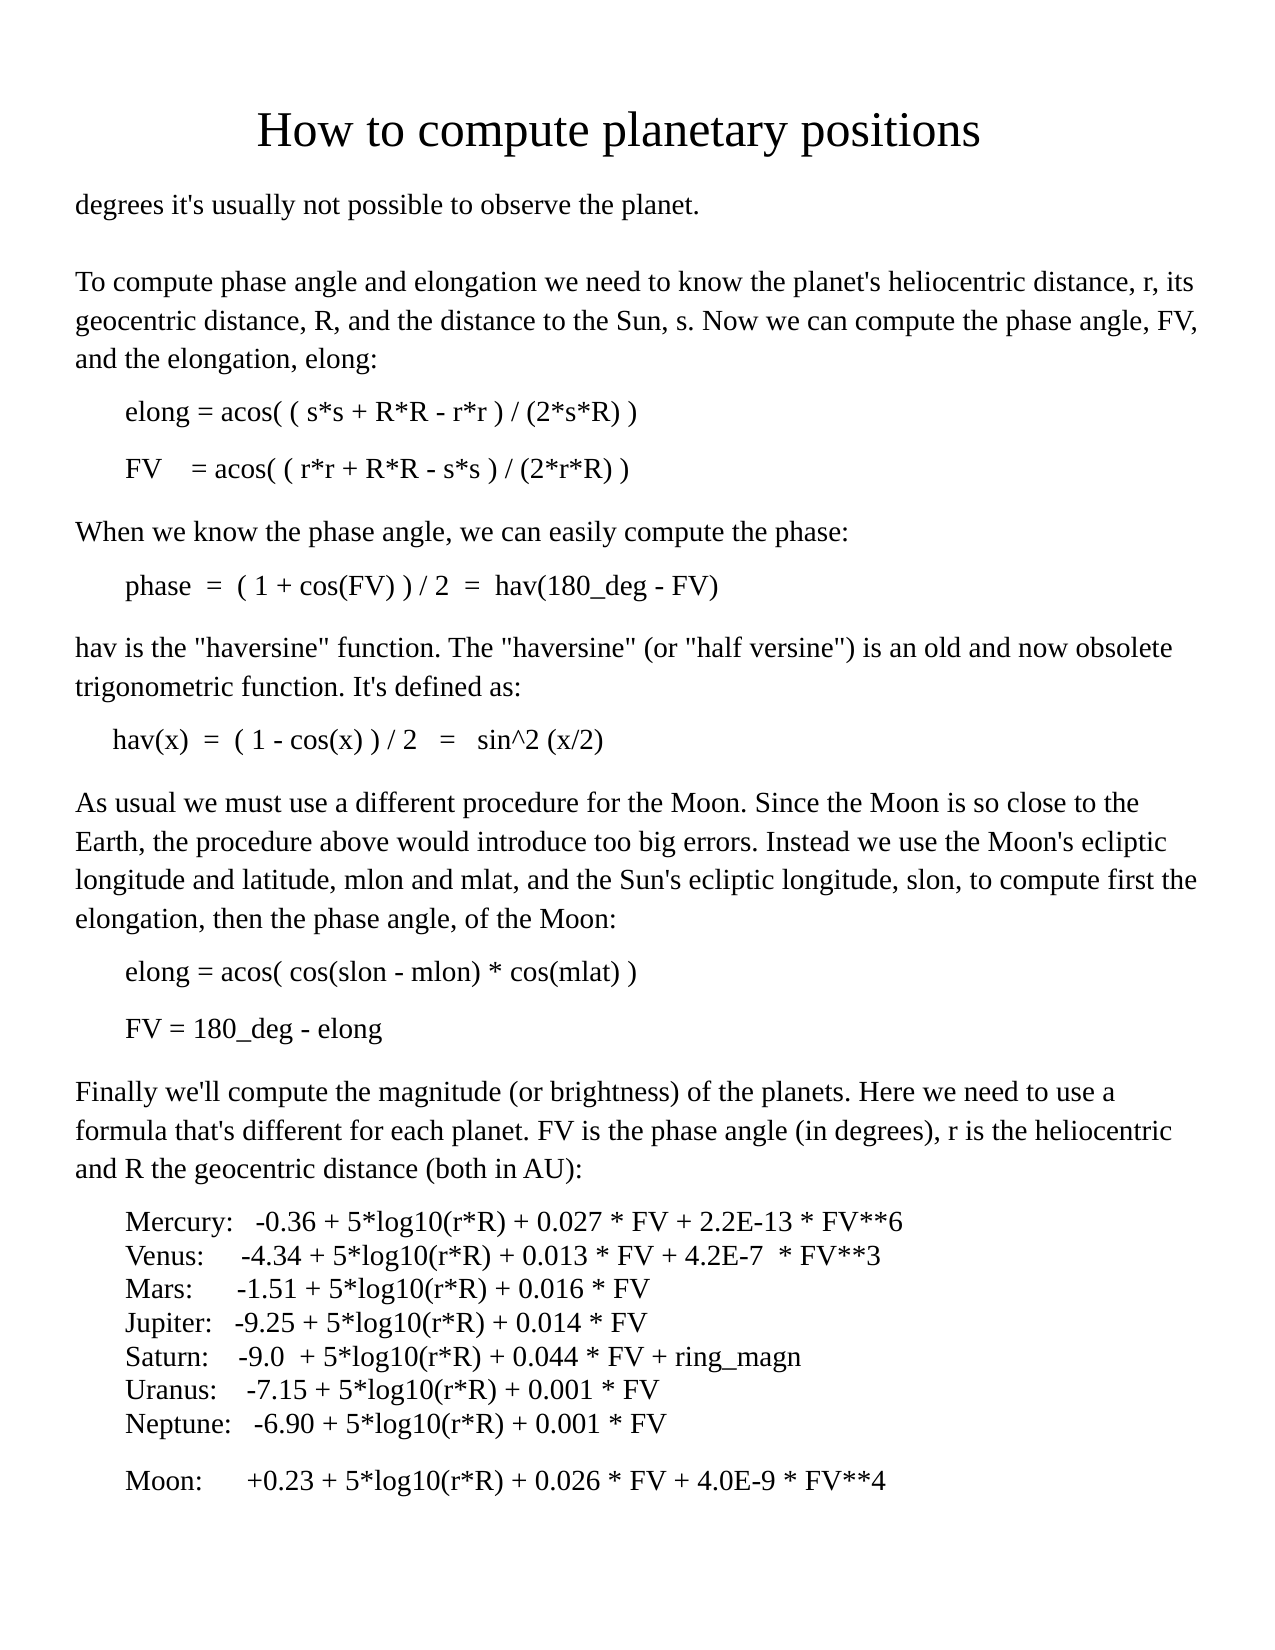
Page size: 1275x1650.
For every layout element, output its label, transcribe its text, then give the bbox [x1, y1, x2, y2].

text Moon: +0.23 + 5*log10(r*R) + 0.026 * FV + 4.0E-9 * FV**4 [75, 1463, 1200, 1496]
text degrees it's usually not possible to observe the planet. To compute phase angle and elongation we need to know the planet's heliocentric distance, r, its geocentric distance, R, and the distance to the Sun, s. Now we can compute the phase angle, FV, and the elongation, elong: [75, 187, 1200, 375]
text Uranus: -7.15 + 5*log10(r*R) + 0.001 * FV [75, 1372, 1200, 1406]
text elong = acos( cos(slon - mlon) * cos(mlat) ) [75, 954, 1200, 988]
text When we know the phase angle, we can easily compute the phase: [75, 514, 1200, 548]
text Jupiter: -9.25 + 5*log10(r*R) + 0.014 * FV [75, 1305, 1200, 1339]
text phase = ( 1 + cos(FV) ) / 2 = hav(180_deg - FV) [75, 568, 1200, 601]
text hav is the "haversine" function. The "haversine" (or "half versine") is an old and now obsolete trigonometric function. It's defined as: [75, 631, 1200, 703]
text Venus: -4.34 + 5*log10(r*R) + 0.013 * FV + 4.2E-7 * FV**3 [75, 1238, 1200, 1272]
text Finally we'll compute the magnitude (or brightness) of the planets. Here we need to use a formula that's different for each planet. FV is the phase angle (in degrees), r is the heliocentric and R the geocentric distance (both in AU): [75, 1074, 1200, 1185]
text Neptune: -6.90 + 5*log10(r*R) + 0.001 * FV [75, 1406, 1200, 1439]
text FV = 180_deg - elong [75, 1011, 1200, 1045]
text FV = acos( ( r*r + R*R - s*s ) / (2*r*R) ) [75, 451, 1200, 485]
text Mars: -1.51 + 5*log10(r*R) + 0.016 * FV [75, 1272, 1200, 1305]
text As usual we must use a different procedure for the Moon. Since the Moon is so close to the Earth, the procedure above would introduce too big errors. Instead we use the Moon's ecliptic longitude and latitude, mlon and mlat, and the Sun's ecliptic longitude, slon, to compute first the elongation, then the phase angle, of the Moon: [75, 785, 1200, 934]
text Mercury: -0.36 + 5*log10(r*R) + 0.027 * FV + 2.2E-13 * FV**6 [75, 1204, 1200, 1238]
text hav(x) = ( 1 - cos(x) ) / 2 = sin^2 (x/2) [75, 722, 1200, 756]
text elong = acos( ( s*s + R*R - r*r ) / (2*s*R) ) [75, 394, 1200, 428]
text Saturn: -9.0 + 5*log10(r*R) + 0.044 * FV + ring_magn [75, 1339, 1200, 1372]
